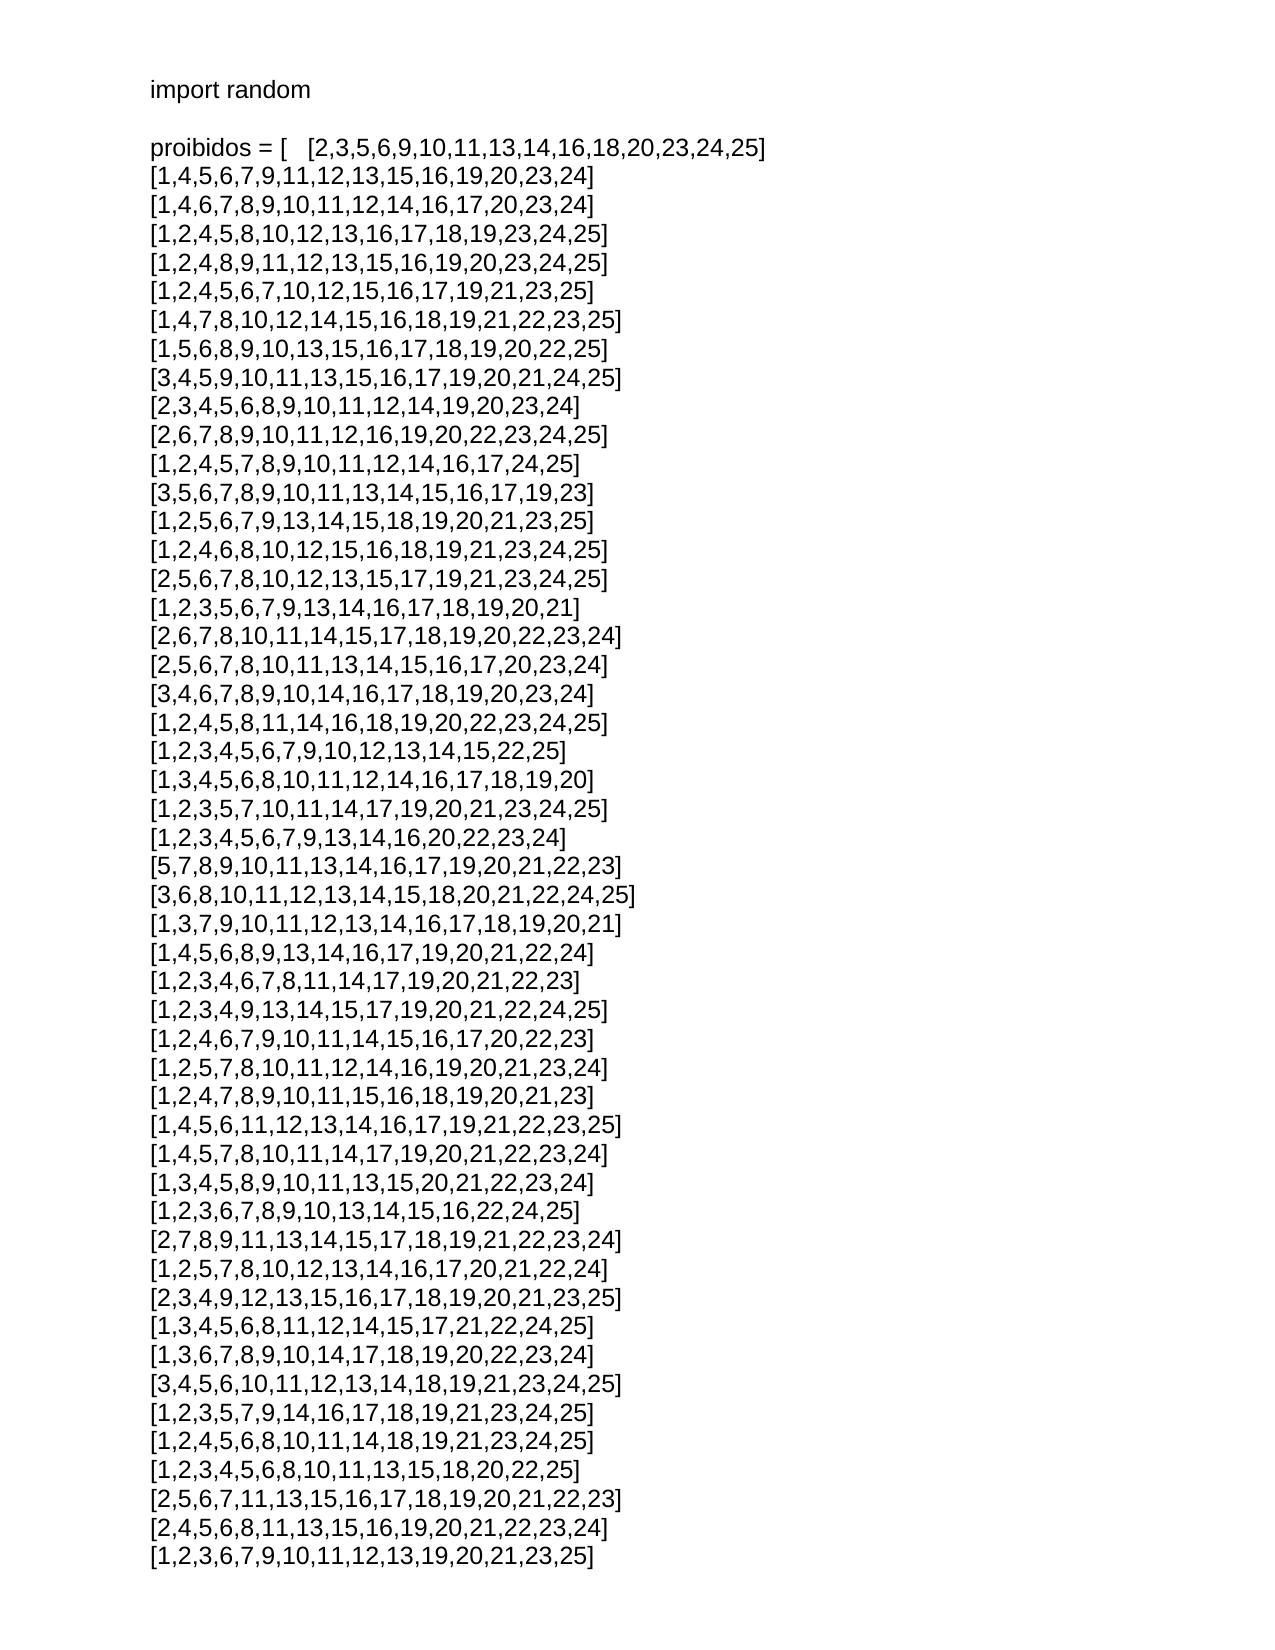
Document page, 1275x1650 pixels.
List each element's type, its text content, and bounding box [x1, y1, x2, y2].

text [1,2,5,6,7,9,13,14,15,18,19,20,21,23,25] [150, 506, 1125, 535]
text [1,4,5,6,11,12,13,14,16,17,19,21,22,23,25] [150, 1110, 1125, 1139]
text [1,2,3,4,5,6,7,9,10,12,13,14,15,22,25] [150, 736, 1125, 765]
text [2,6,7,8,9,10,11,12,16,19,20,22,23,24,25] [150, 420, 1125, 449]
text [2,4,5,6,8,11,13,15,16,19,20,21,22,23,24] [150, 1512, 1125, 1541]
text [1,2,3,6,7,9,10,11,12,13,19,20,21,23,25] [150, 1541, 1125, 1570]
text [1,2,4,5,8,11,14,16,18,19,20,22,23,24,25] [150, 707, 1125, 736]
text [1,2,4,5,8,10,12,13,16,17,18,19,23,24,25] [150, 219, 1125, 247]
text [2,5,6,7,8,10,11,13,14,15,16,17,20,23,24] [150, 650, 1125, 679]
text [1,2,4,7,8,9,10,11,15,16,18,19,20,21,23] [150, 1081, 1125, 1110]
text [1,4,5,6,8,9,13,14,16,17,19,20,21,22,24] [150, 937, 1125, 966]
text [1,2,5,7,8,10,12,13,14,16,17,20,21,22,24] [150, 1254, 1125, 1282]
text [1,4,5,7,8,10,11,14,17,19,20,21,22,23,24] [150, 1139, 1125, 1167]
text [1,3,6,7,8,9,10,14,17,18,19,20,22,23,24] [150, 1340, 1125, 1369]
text [1,2,3,6,7,8,9,10,13,14,15,16,22,24,25] [150, 1196, 1125, 1225]
text [1,2,3,4,5,6,8,10,11,13,15,18,20,22,25] [150, 1455, 1125, 1484]
text [2,5,6,7,11,13,15,16,17,18,19,20,21,22,23] [150, 1484, 1125, 1512]
text [1,2,4,5,6,8,10,11,14,18,19,21,23,24,25] [150, 1426, 1125, 1455]
text [1,4,6,7,8,9,10,11,12,14,16,17,20,23,24] [150, 190, 1125, 219]
text [1,3,4,5,6,8,11,12,14,15,17,21,22,24,25] [150, 1311, 1125, 1340]
text [5,7,8,9,10,11,13,14,16,17,19,20,21,22,23] [150, 851, 1125, 880]
text [1,2,4,5,6,7,10,12,15,16,17,19,21,23,25] [150, 276, 1125, 305]
text [3,5,6,7,8,9,10,11,13,14,15,16,17,19,23] [150, 477, 1125, 506]
text [1,2,3,5,7,10,11,14,17,19,20,21,23,24,25] [150, 794, 1125, 822]
text [1,4,5,6,7,9,11,12,13,15,16,19,20,23,24] [150, 161, 1125, 190]
text [1,2,5,7,8,10,11,12,14,16,19,20,21,23,24] [150, 1052, 1125, 1081]
text [1,3,4,5,8,9,10,11,13,15,20,21,22,23,24] [150, 1167, 1125, 1196]
text [1,3,4,5,6,8,10,11,12,14,16,17,18,19,20] [150, 765, 1125, 794]
text [3,4,6,7,8,9,10,14,16,17,18,19,20,23,24] [150, 679, 1125, 707]
text [2,3,4,9,12,13,15,16,17,18,19,20,21,23,25] [150, 1282, 1125, 1311]
text [1,2,3,4,9,13,14,15,17,19,20,21,22,24,25] [150, 995, 1125, 1024]
text [2,6,7,8,10,11,14,15,17,18,19,20,22,23,24] [150, 621, 1125, 650]
text [2,3,4,5,6,8,9,10,11,12,14,19,20,23,24] [150, 391, 1125, 420]
text [3,4,5,6,10,11,12,13,14,18,19,21,23,24,25] [150, 1369, 1125, 1397]
text [1,2,3,4,5,6,7,9,13,14,16,20,22,23,24] [150, 822, 1125, 851]
text [1,2,4,5,7,8,9,10,11,12,14,16,17,24,25] [150, 449, 1125, 477]
text [1,2,3,5,7,9,14,16,17,18,19,21,23,24,25] [150, 1397, 1125, 1426]
text [1,2,4,6,8,10,12,15,16,18,19,21,23,24,25] [150, 535, 1125, 564]
text [3,4,5,9,10,11,13,15,16,17,19,20,21,24,25] [150, 362, 1125, 391]
text [1,2,4,8,9,11,12,13,15,16,19,20,23,24,25] [150, 247, 1125, 276]
text [2,5,6,7,8,10,12,13,15,17,19,21,23,24,25] [150, 564, 1125, 592]
text [1,2,3,4,6,7,8,11,14,17,19,20,21,22,23] [150, 966, 1125, 995]
text [1,2,4,6,7,9,10,11,14,15,16,17,20,22,23] [150, 1024, 1125, 1052]
text import random [150, 75, 1125, 104]
text [2,7,8,9,11,13,14,15,17,18,19,21,22,23,24] [150, 1225, 1125, 1254]
text proibidos = [ [2,3,5,6,9,10,11,13,14,16,18,20,23,24,25] [150, 132, 1125, 161]
text [1,2,3,5,6,7,9,13,14,16,17,18,19,20,21] [150, 592, 1125, 621]
text [1,3,7,9,10,11,12,13,14,16,17,18,19,20,21] [150, 909, 1125, 937]
text [1,5,6,8,9,10,13,15,16,17,18,19,20,22,25] [150, 334, 1125, 362]
text [3,6,8,10,11,12,13,14,15,18,20,21,22,24,25] [150, 880, 1125, 909]
text [1,4,7,8,10,12,14,15,16,18,19,21,22,23,25] [150, 305, 1125, 334]
